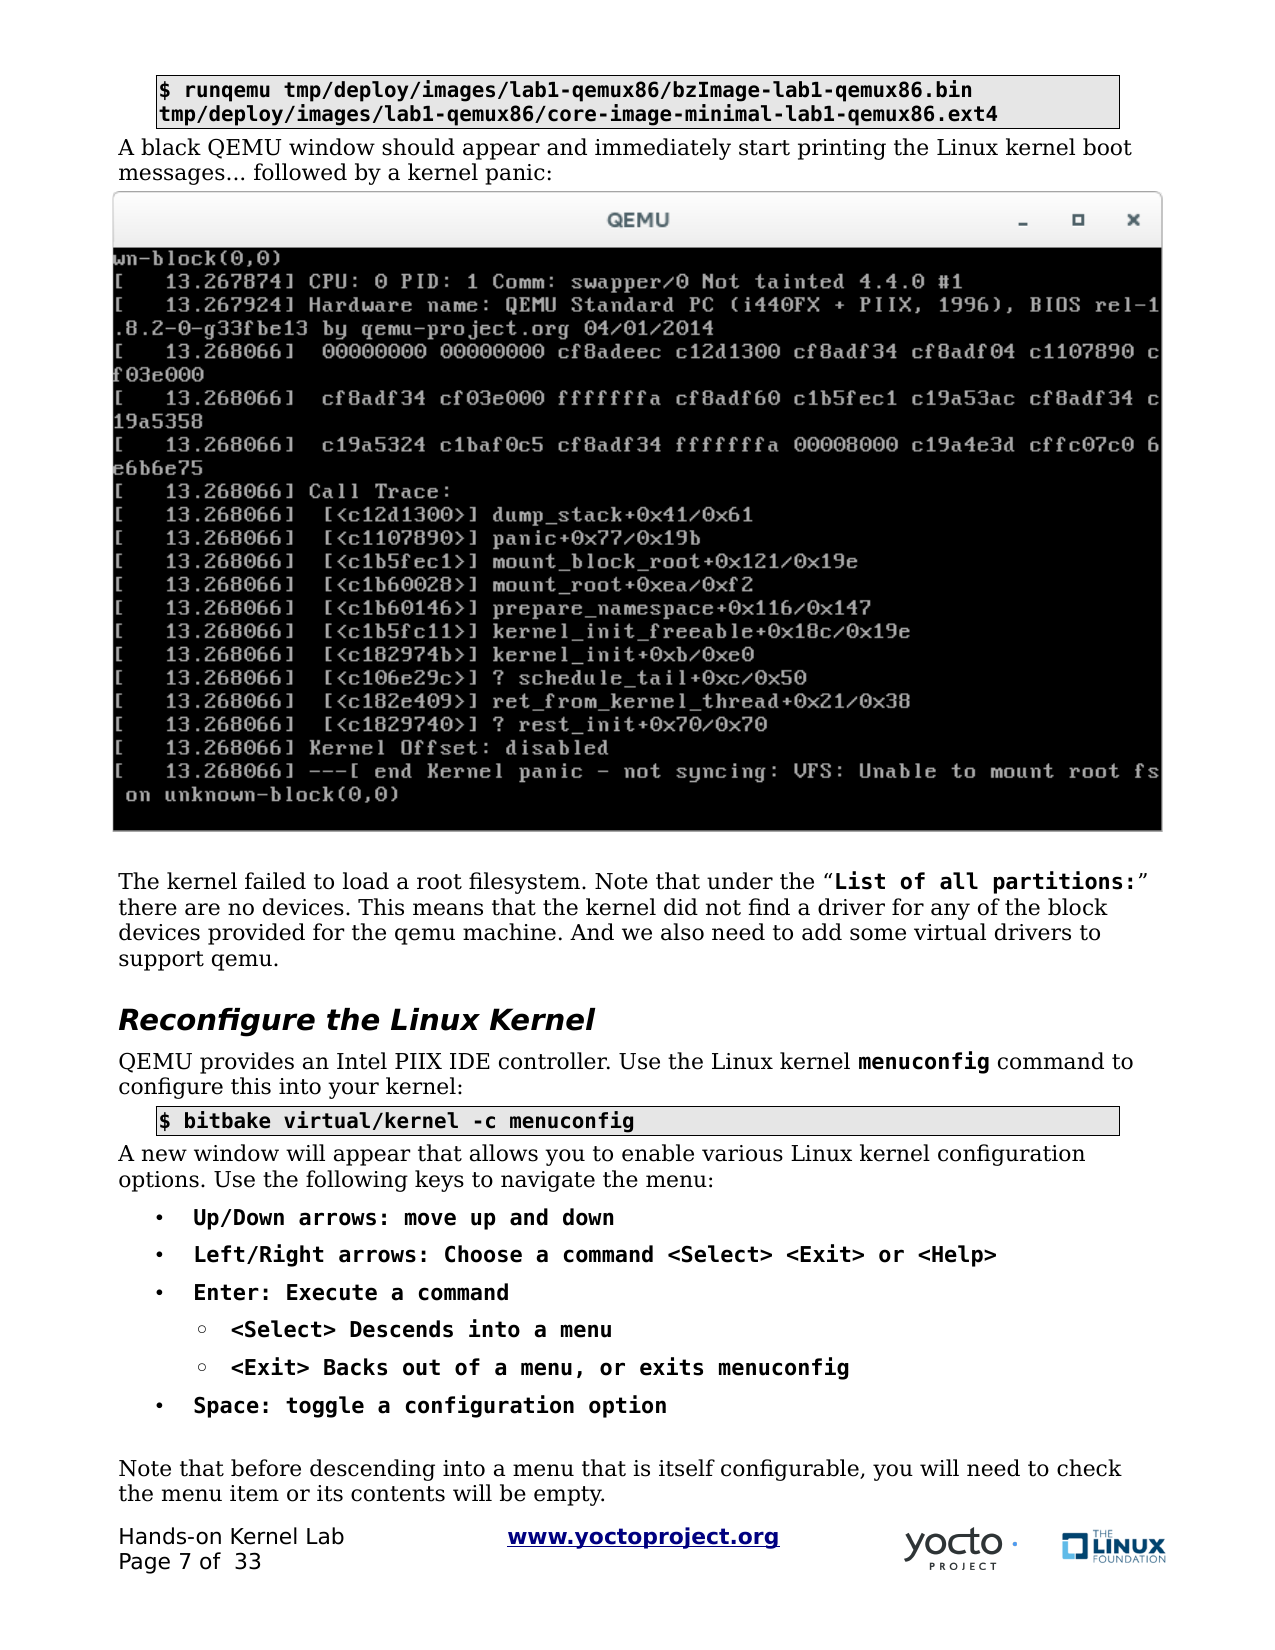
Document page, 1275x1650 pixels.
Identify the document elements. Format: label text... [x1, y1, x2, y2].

list Enter: Execute a command [156, 1280, 1157, 1305]
text A black QEMU window should appear and immediately start printing the Linux kernel boot messages... followed by a kernel panic: [118, 135, 1157, 186]
text The kernel failed to load a root filesystem. Note that under the “List of all partitions:” there are no devices. This means that the kernel did not find a driver for any of the block devices provided for the qemu machine. And we also need to add some virtual drivers to support qemu. [118, 869, 1157, 971]
text QEMU provides an Intel PIIX IDE controller. Use the Linux kernel menuconfig command to configure this into your kernel: [118, 1049, 1157, 1100]
text $ runqemu tmp/deploy/images/lab1-qemux86/bzImage-lab1-qemux86.bin tmp/deploy/images/lab1-qemux86/core-image-minimal-lab1-qemux86.ext4 [157, 76, 1119, 128]
list <Exit> Backs out of a menu, or exits menuconfig [193, 1355, 1157, 1381]
text Note that before descending into a menu that is itself configurable, you will need to check the menu item or its contents will be empty. [118, 1430, 1157, 1507]
list Space: toggle a configuration option [156, 1393, 1157, 1418]
list Up/Down arrows: move up and down [156, 1205, 1157, 1230]
text $ bitbake virtual/kernel -c menuconfig [157, 1107, 1119, 1135]
subtitle Reconfigure the Linux Kernel [118, 1003, 1157, 1037]
list Left/Right arrows: Choose a command <Select> <Exit> or <Help> [156, 1242, 1157, 1268]
text A new window will appear that allows you to enable various Linux kernel configuration options. Use the following keys to navigate the menu: [118, 1142, 1157, 1193]
list <Select> Descends into a menu [193, 1317, 1157, 1343]
